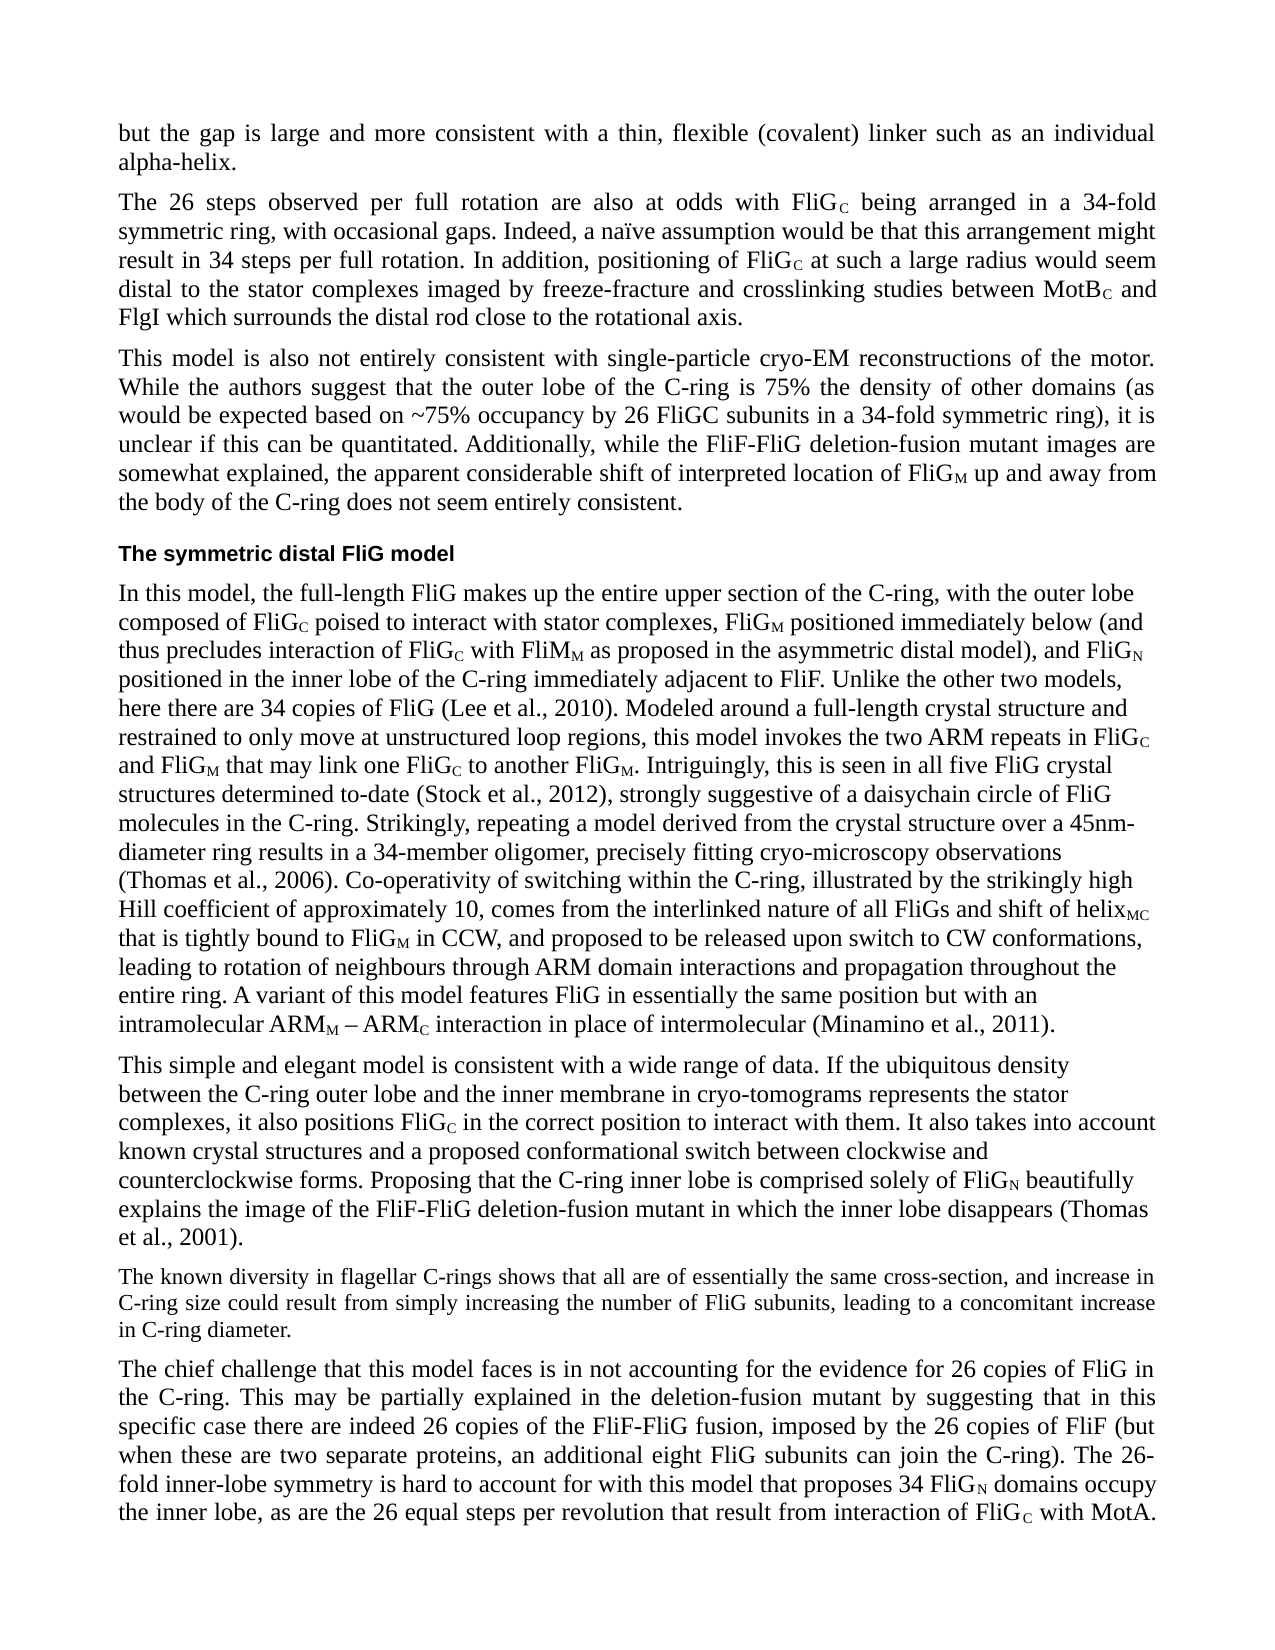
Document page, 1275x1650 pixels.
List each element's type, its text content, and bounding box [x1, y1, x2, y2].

text In this model, the full-length FliG makes up the entire upper section of the C-ring, with the outer lobe composed of FliGC poised to interact with stator complexes, FliGM positioned immediately below (and thus precludes interaction of FliGC with FliMM as proposed in the asymmetric distal model), and FliGN positioned in the inner lobe of the C-ring immediately adjacent to FliF. Unlike the other two models, here there are 34 copies of FliG (Lee et al., 2010). Modeled around a full-length crystal structure and restrained to only move at unstructured loop regions, this model invokes the two ARM repeats in FliGC and FliGM that may link one FliGC to another FliGM. Intriguingly, this is seen in all five FliG crystal structures determined to-date (Stock et al., 2012), strongly suggestive of a daisychain circle of FliG molecules in the C-ring. Strikingly, repeating a model derived from the crystal structure over a 45nm-diameter ring results in a 34-member oligomer, precisely fitting cryo-microscopy observations (Thomas et al., 2006). Co-operativity of switching within the C-ring, illustrated by the strikingly high Hill coefficient of approximately 10, comes from the interlinked nature of all FliGs and shift of helixMC that is tightly bound to FliGM in CCW, and proposed to be released upon switch to CW conformations, leading to rotation of neighbours through ARM domain interactions and propagation throughout the entire ring. A variant of this model features FliG in essentially the same position but with an intramolecular ARMM – ARMC interaction in place of intermolecular (Minamino et al., 2011). [118, 578, 1157, 1038]
text The 26 steps observed per full rotation are also at odds with FliGC being arranged in a 34-fold symmetric ring, with occasional gaps. Indeed, a naïve assumption would be that this arrangement might result in 34 steps per full rotation. In addition, positioning of FliGC at such a large radius would seem distal to the stator complexes imaged by freeze-fracture and crosslinking studies between MotBC and FlgI which surrounds the distal rod close to the rotational axis. [118, 187, 1157, 331]
text but the gap is large and more consistent with a thin, flexible (covalent) linker such as an individual alpha-helix. [118, 118, 1157, 176]
text The known diversity in flagellar C-rings shows that all are of essentially the same cross-section, and increase in C-ring size could result from simply increasing the number of FliG subunits, leading to a concomitant increase in C-ring diameter. [118, 1263, 1157, 1342]
subtitle The symmetric distal FliG model [118, 540, 1157, 566]
text This model is also not entirely consistent with single-particle cryo-EM reconstructions of the motor. While the authors suggest that the outer lobe of the C-ring is 75% the density of other domains (as would be expected based on ~75% occupancy by 26 FliGC subunits in a 34-fold symmetric ring), it is unclear if this can be quantitated. Additionally, while the FliF-FliG deletion-fusion mutant images are somewhat explained, the apparent considerable shift of interpreted location of FliGM up and away from the body of the C-ring does not seem entirely consistent. [118, 343, 1157, 515]
text The chief challenge that this model faces is in not accounting for the evidence for 26 copies of FliG in the C-ring. This may be partially explained in the deletion-fusion mutant by suggesting that in this specific case there are indeed 26 copies of the FliF-FliG fusion, imposed by the 26 copies of FliF (but when these are two separate proteins, an additional eight FliG subunits can join the C-ring). The 26-fold inner-lobe symmetry is hard to account for with this model that proposes 34 FliGN domains occupy the inner lobe, as are the 26 equal steps per revolution that result from interaction of FliGC with MotA. [118, 1354, 1157, 1526]
text This simple and elegant model is consistent with a wide range of data. If the ubiquitous density between the C-ring outer lobe and the inner membrane in cryo-tomograms represents the stator complexes, it also positions FliGC in the correct position to interact with them. It also takes into account known crystal structures and a proposed conformational switch between clockwise and counterclockwise forms. Proposing that the C-ring inner lobe is comprised solely of FliGN beautifully explains the image of the FliF-FliG deletion-fusion mutant in which the inner lobe disappears (Thomas et al., 2001). [118, 1050, 1157, 1251]
